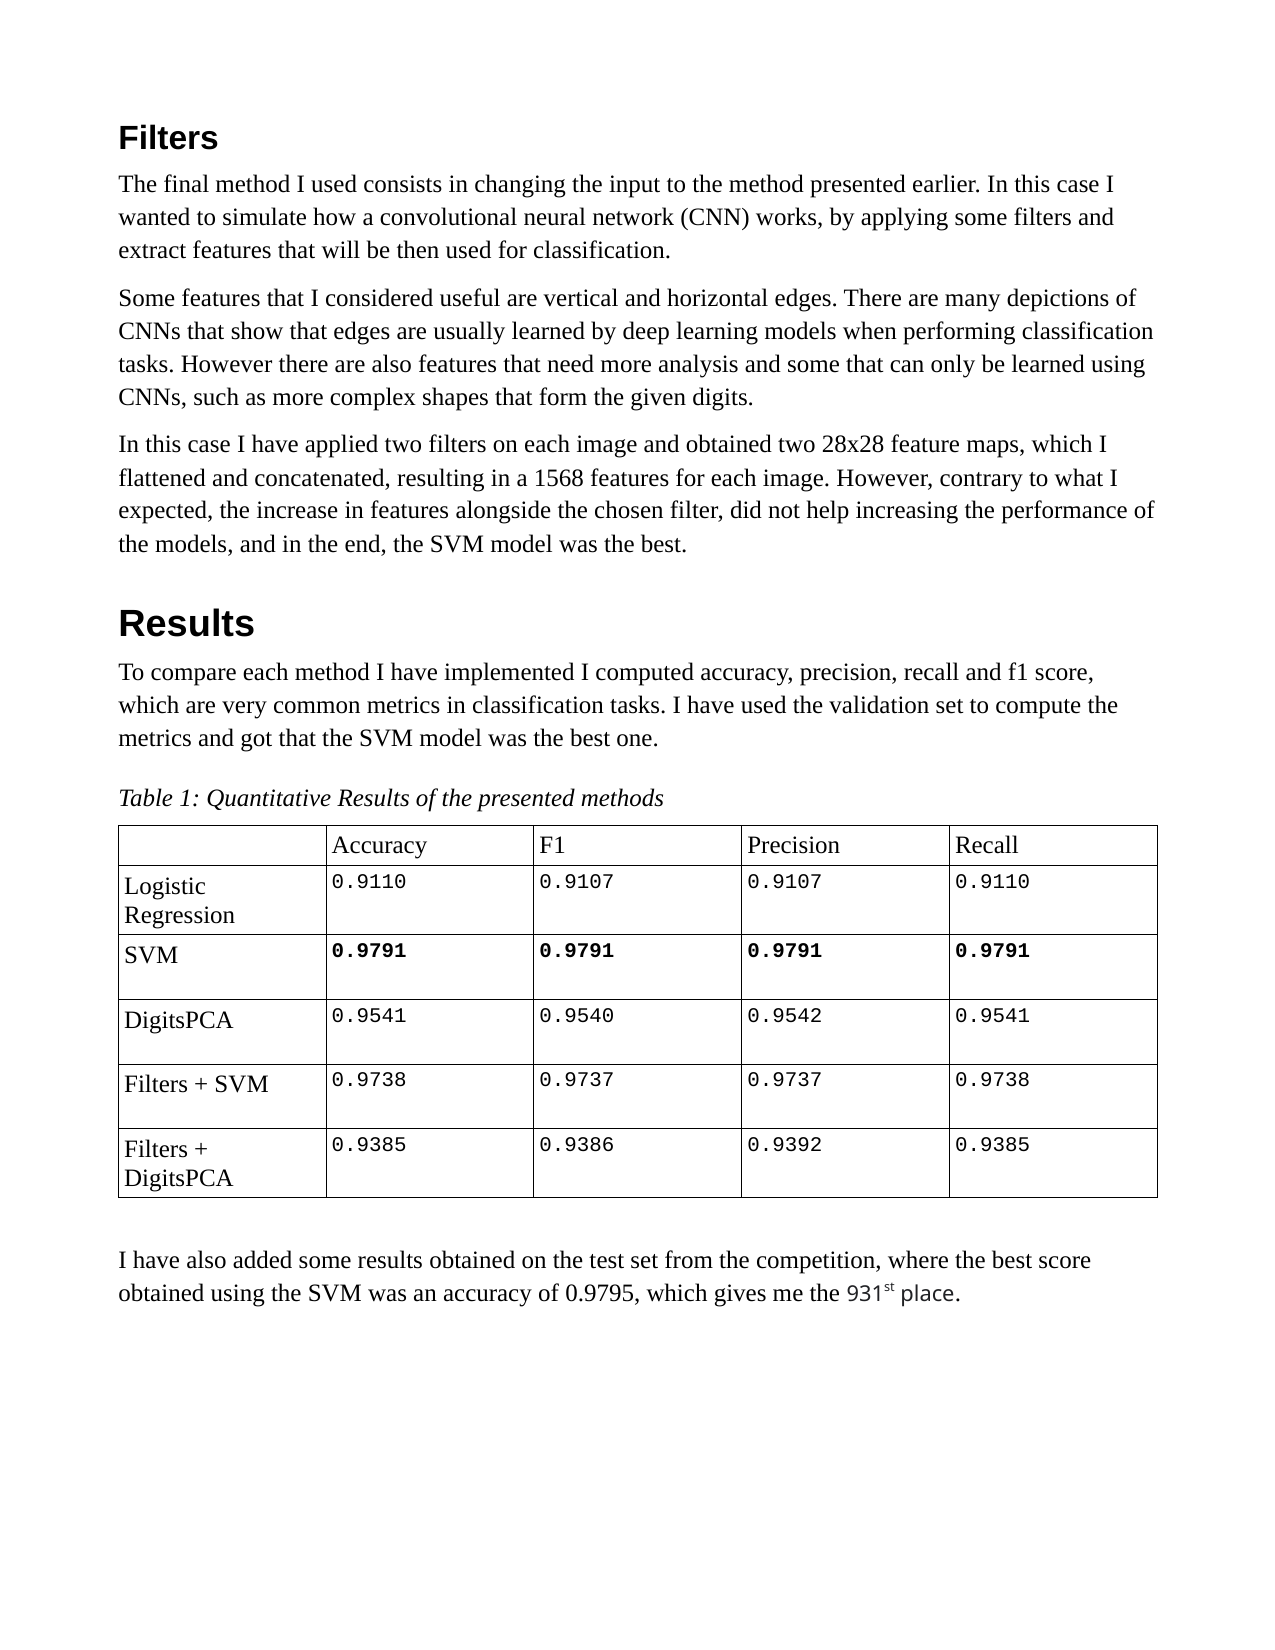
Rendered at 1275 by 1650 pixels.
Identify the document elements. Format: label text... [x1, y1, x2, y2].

table_cell DigitsPCA [119, 1000, 326, 1063]
table_cell 0.9791 [950, 935, 1157, 999]
table_cell 0.9737 [742, 1065, 949, 1128]
table_cell 0.9791 [534, 935, 741, 999]
table_cell Filters + SVM [119, 1065, 326, 1128]
table_cell 0.9386 [534, 1129, 741, 1197]
table_cell 0.9110 [950, 866, 1157, 934]
table_cell 0.9541 [950, 1000, 1157, 1063]
table_cell 0.9110 [327, 866, 533, 934]
text To compare each method I have implemented I computed accuracy, precision, recall and f1 score, which are very common metrics in classification tasks. I have used the validation set to compute the metrics and got that the SVM model was the best one. [118, 657, 1157, 752]
table_cell 0.9791 [742, 935, 949, 999]
table_cell SVM [119, 935, 326, 999]
table_cell 0.9791 [327, 935, 533, 999]
subtitle Results [118, 601, 1157, 645]
table_cell 0.9738 [950, 1065, 1157, 1128]
table_header F1 [534, 826, 741, 865]
table_cell 0.9738 [327, 1065, 533, 1128]
table_header [119, 826, 326, 865]
table_cell 0.9385 [327, 1129, 533, 1197]
table_cell Logistic Regression [119, 866, 326, 934]
table_cell 0.9542 [742, 1000, 949, 1063]
table_cell 0.9541 [327, 1000, 533, 1063]
table_cell 0.9107 [534, 866, 741, 934]
table_cell 0.9107 [742, 866, 949, 934]
table_cell 0.9540 [534, 1000, 741, 1063]
text Table 1: Quantitative Results of the presented methods [118, 783, 1157, 812]
text In this case I have applied two filters on each image and obtained two 28x28 feature maps, which I flattened and concatenated, resulting in a 1568 features for each image. However, contrary to what I expected, the increase in features alongside the chosen filter, did not help increasing the performance of the models, and in the end, the SVM model was the best. [118, 429, 1157, 557]
table_cell 0.9392 [742, 1129, 949, 1197]
subtitle Filters [118, 118, 1157, 157]
table_header Accuracy [327, 826, 533, 865]
table_cell 0.9737 [534, 1065, 741, 1128]
table_header Precision [742, 826, 949, 865]
text The final method I used consists in changing the input to the method presented earlier. In this case I wanted to simulate how a convolutional neural network (CNN) works, by applying some filters and extract features that will be then used for classification. [118, 169, 1157, 264]
table_cell Filters + DigitsPCA [119, 1129, 326, 1197]
text I have also added some results obtained on the test set from the competition, where the best score obtained using the SVM was an accuracy of 0.9795, which gives me the 931st place. [118, 1245, 1157, 1308]
table_header Recall [950, 826, 1157, 865]
text Some features that I considered useful are vertical and horizontal edges. There are many depictions of CNNs that show that edges are usually learned by deep learning models when performing classification tasks. However there are also features that need more analysis and some that can only be learned using CNNs, such as more complex shapes that form the given digits. [118, 283, 1157, 411]
table_cell 0.9385 [950, 1129, 1157, 1197]
